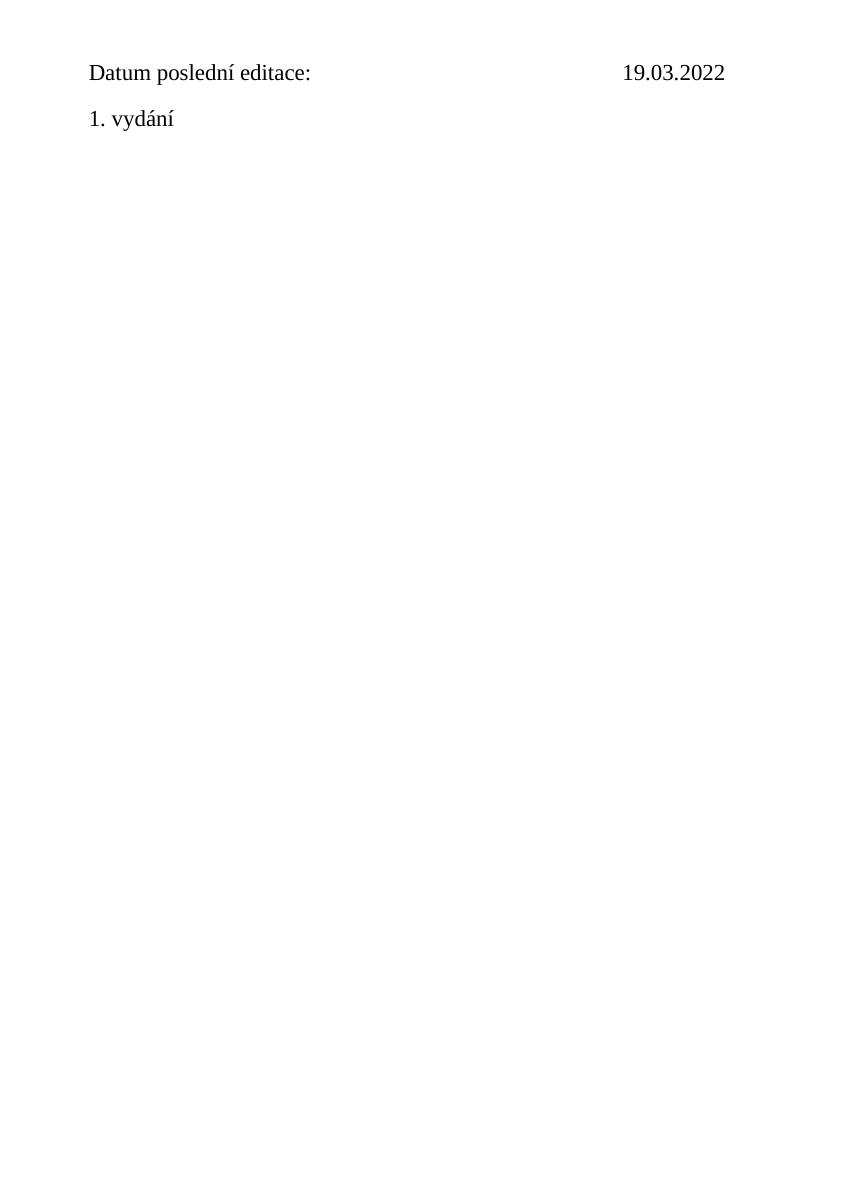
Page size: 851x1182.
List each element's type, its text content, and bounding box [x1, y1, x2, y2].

text 1. vydání [88, 105, 791, 132]
text Datum poslední editace: 19.03.2022 [88, 59, 791, 85]
